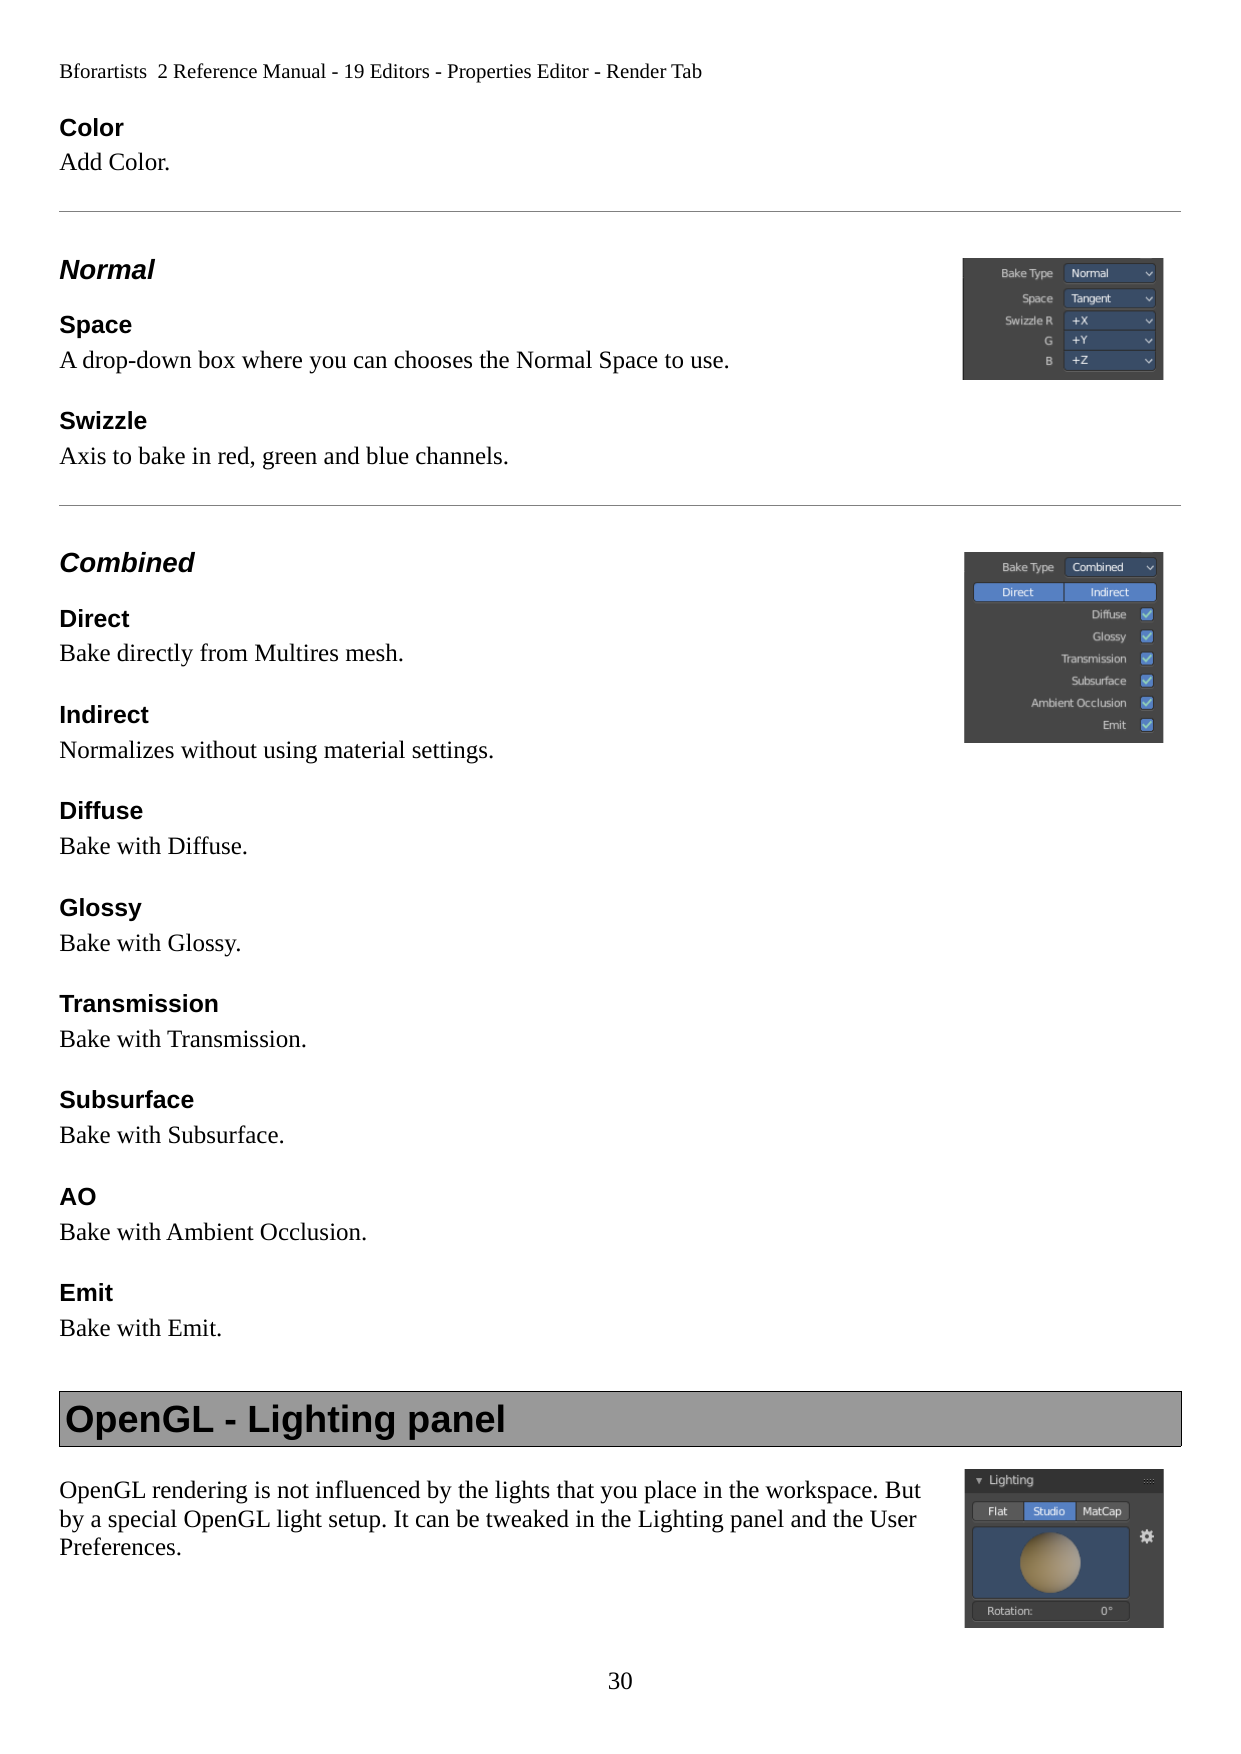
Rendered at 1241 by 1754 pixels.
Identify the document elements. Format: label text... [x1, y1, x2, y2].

subtitle Combined [59, 547, 1181, 579]
subtitle Subsurface [59, 1086, 1181, 1114]
subtitle [1164, 700, 1181, 729]
text OpenGL rendering is not influenced by the lights that you place in the workspace. But by a special OpenGL light setup. It can be tweaked in the Lighting panel and the User Preferences. [59, 1475, 964, 1561]
text Normalizes without using material settings. [59, 735, 1181, 764]
subtitle Color [59, 113, 1181, 141]
subtitle Swizzle [59, 406, 1181, 435]
text Bake with Diffuse. [59, 831, 1181, 860]
subtitle [1164, 310, 1181, 338]
text Axis to bake in red, green and blue channels. [59, 441, 1181, 470]
subtitle Space [59, 310, 962, 338]
table_header OpenGL - Lighting panel [60, 1392, 1181, 1446]
subtitle Indirect [59, 700, 964, 729]
subtitle AO [59, 1182, 1181, 1210]
subtitle Diffuse [59, 796, 1181, 825]
text Bake with Ambient Occlusion. [59, 1217, 1181, 1245]
text A drop-down box where you can chooses the Normal Space to use. [59, 345, 962, 373]
subtitle Direct [59, 604, 964, 632]
text Add Color. [59, 147, 1181, 176]
text Bake with Emit. [59, 1313, 1181, 1342]
text Bake with Subsurface. [59, 1120, 1181, 1149]
text Bake with Glossy. [59, 928, 1181, 956]
subtitle Emit [59, 1278, 1181, 1307]
text Bake with Transmission. [59, 1024, 1181, 1053]
picture [962, 258, 1164, 380]
subtitle Normal [59, 253, 1181, 285]
text Bake directly from Multires mesh. [59, 638, 964, 667]
picture [964, 1469, 1164, 1628]
subtitle Glossy [59, 893, 1181, 921]
subtitle Transmission [59, 989, 1181, 1018]
subtitle [1164, 604, 1181, 632]
picture [964, 552, 1164, 743]
